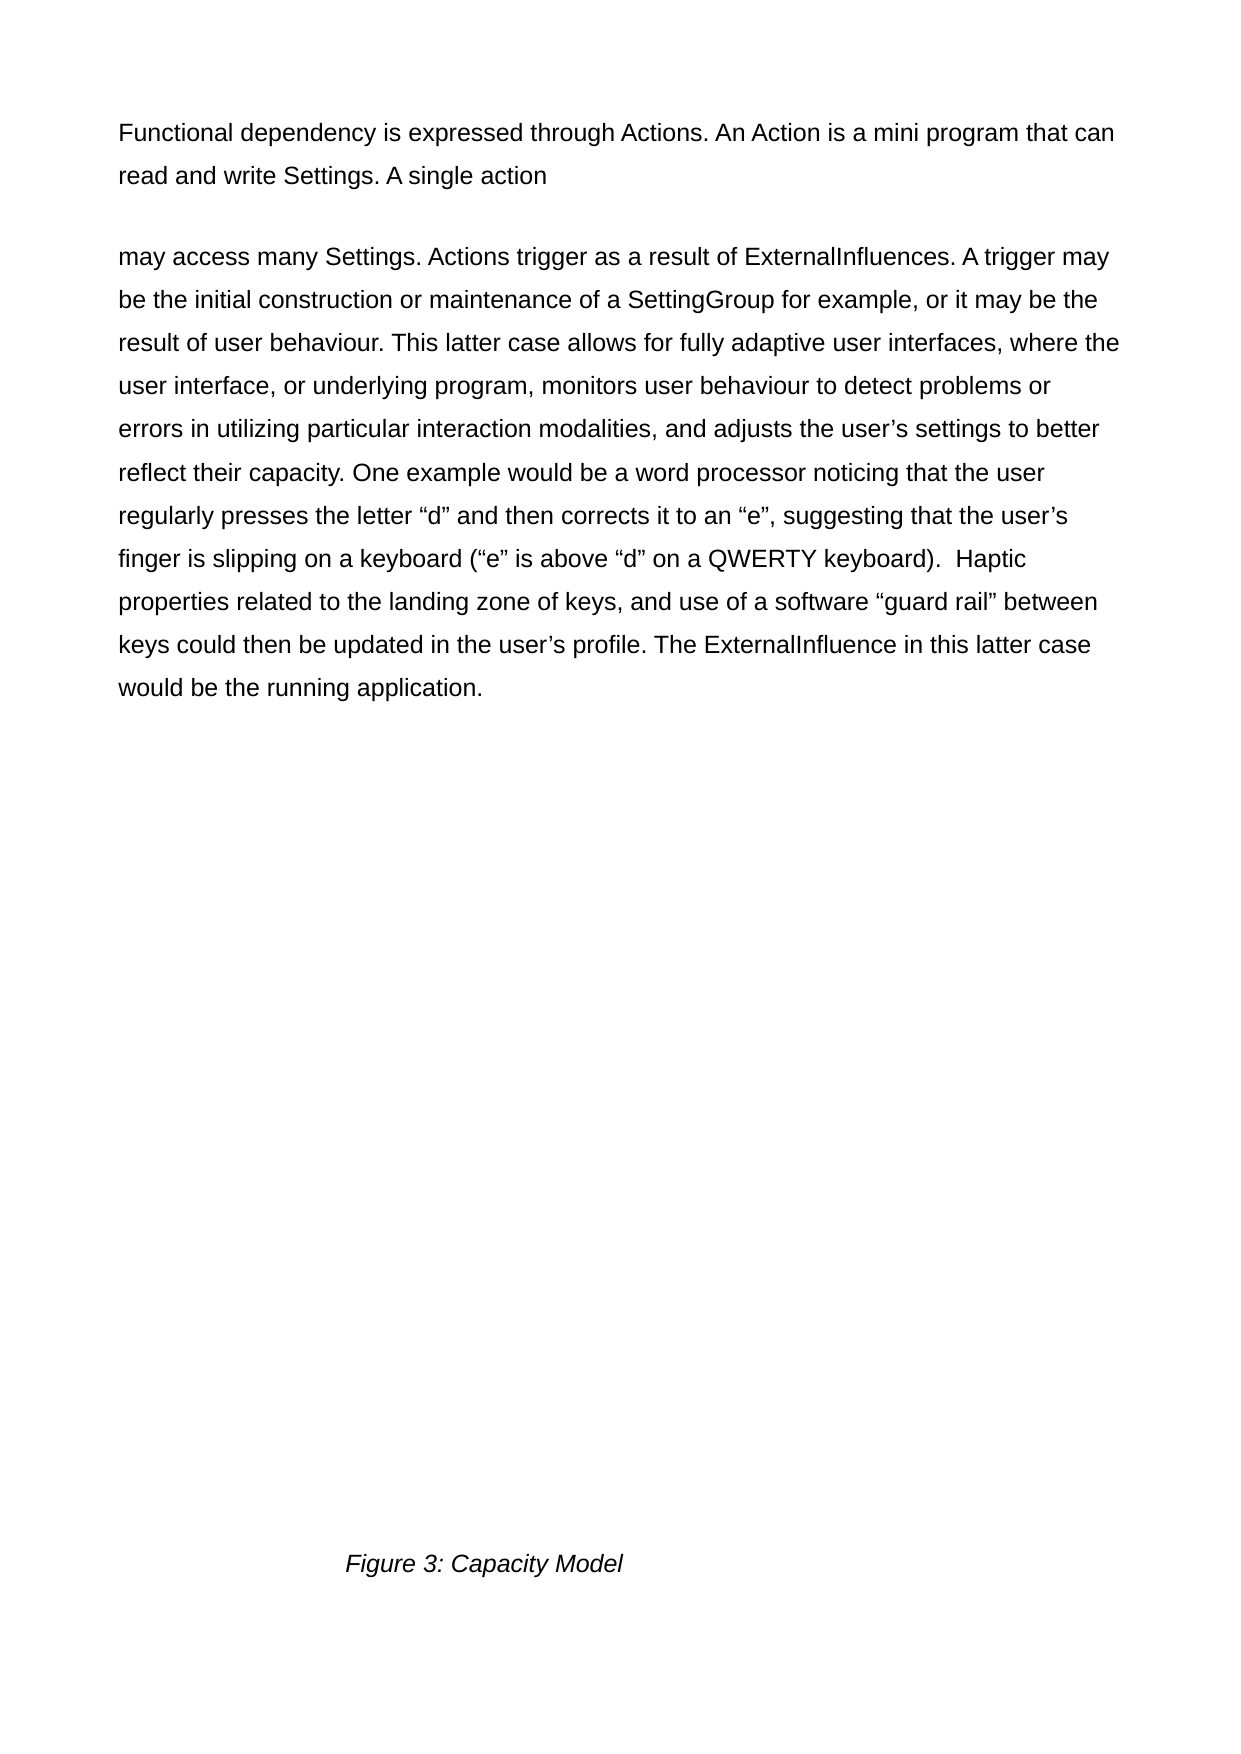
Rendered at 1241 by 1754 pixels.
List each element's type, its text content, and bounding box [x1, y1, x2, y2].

text Functional dependency is expressed through Actions. An Action is a mini program that can read and write Settings. A single action [118, 118, 1122, 190]
text Figure 3: Capacity Model [345, 741, 895, 1578]
text may access many Settings. Actions trigger as a result of ExternalInfluences. A trigger may be the initial construction or maintenance of a SettingGroup for example, or it may be the result of user behaviour. This latter case allows for fully adaptive user interfaces, where the user interface, or underlying program, monitors user behaviour to detect problems or errors in utilizing particular interaction modalities, and adjusts the user’s settings to better reflect their capacity. One example would be a word processor noticing that the user regularly presses the letter “d” and then corrects it to an “e”, suggesting that the user’s finger is slipping on a keyboard (“e” is above “d” on a QWERTY keyboard). Haptic properties related to the landing zone of keys, and use of a software “guard rail” between keys could then be updated in the user’s profile. The ExternalInfluence in this latter case would be the running application. [118, 242, 1122, 702]
